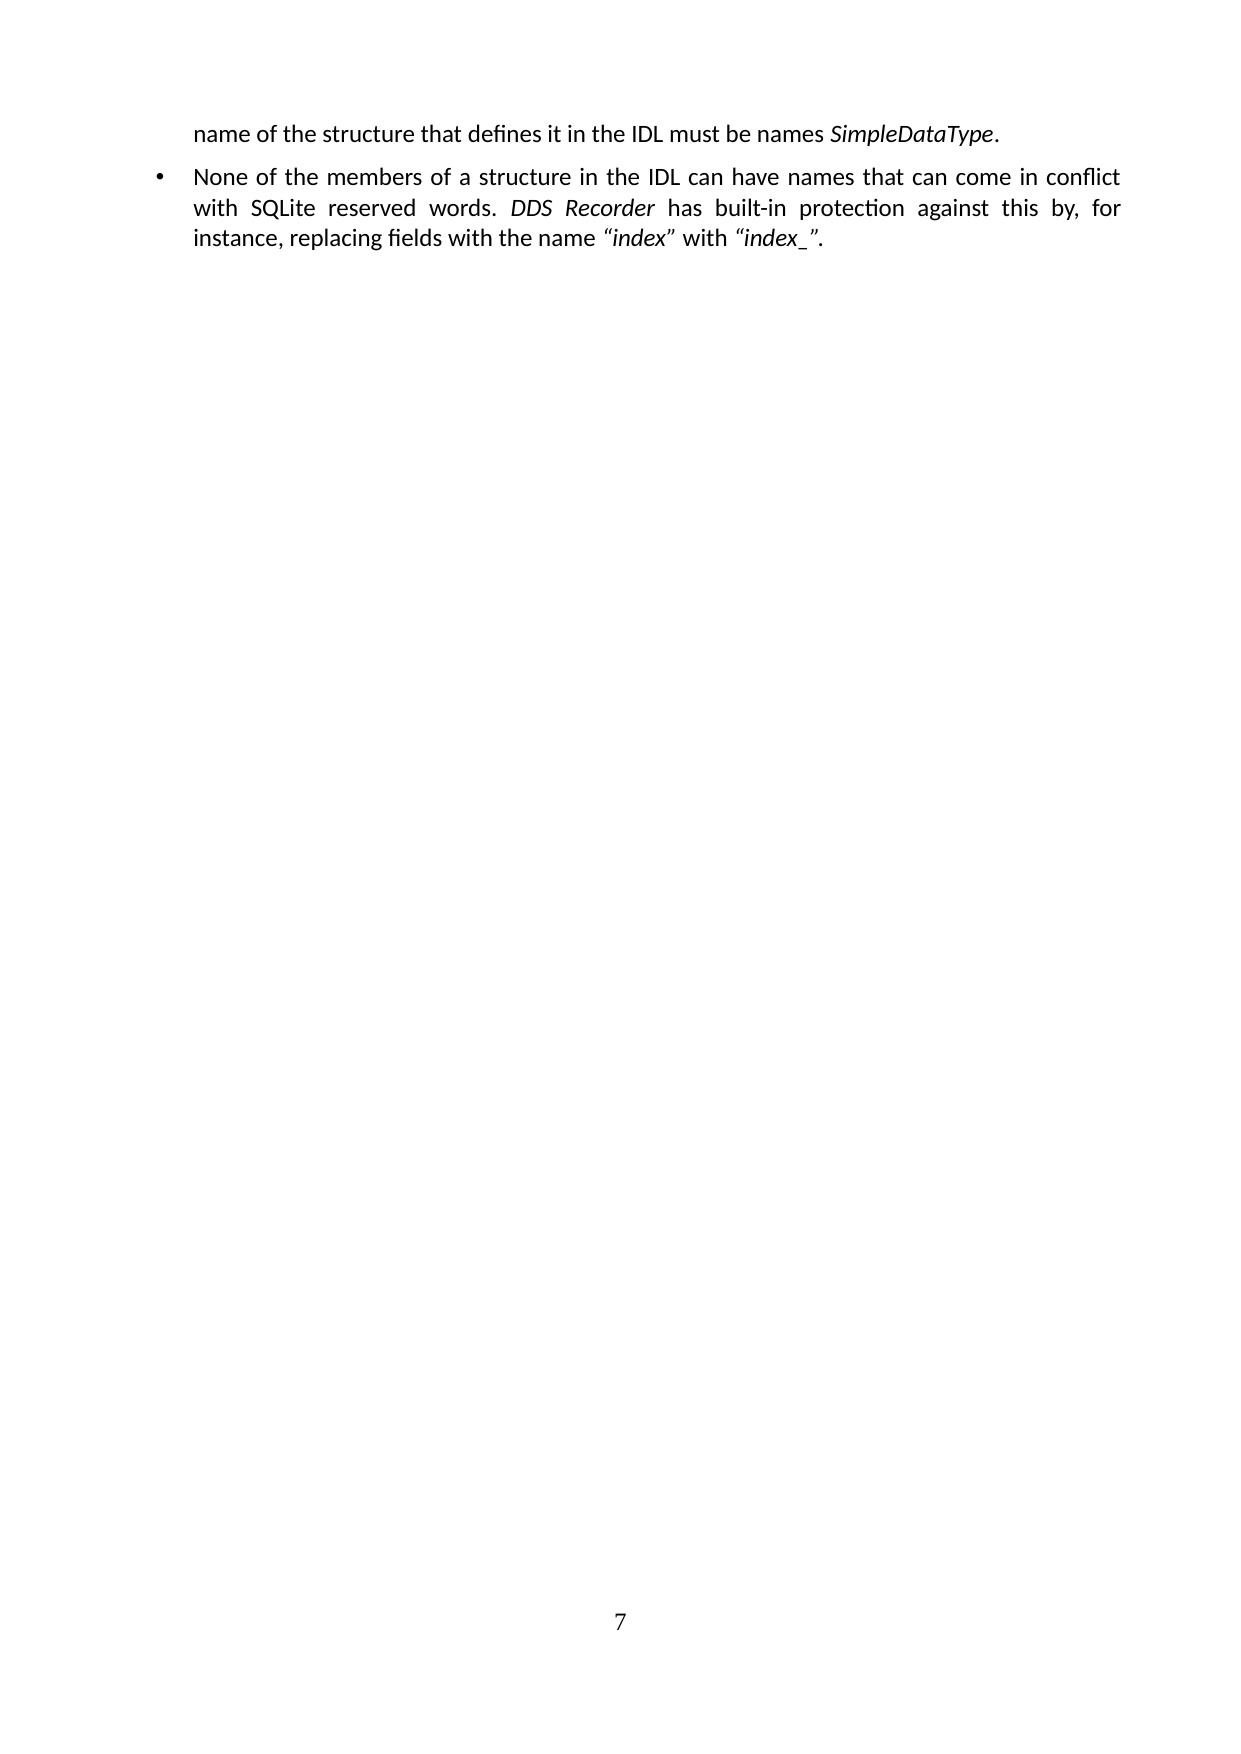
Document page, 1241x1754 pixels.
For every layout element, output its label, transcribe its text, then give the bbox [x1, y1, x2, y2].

list name of the structure that defines it in the IDL must be names SimpleDataType. [156, 118, 1122, 149]
list None of the members of a structure in the IDL can have names that can come in conflict with SQLite reserved words. DDS Recorder has built-in protection against this by, for instance, replacing fields with the name “index” with “index_”. [156, 161, 1122, 253]
